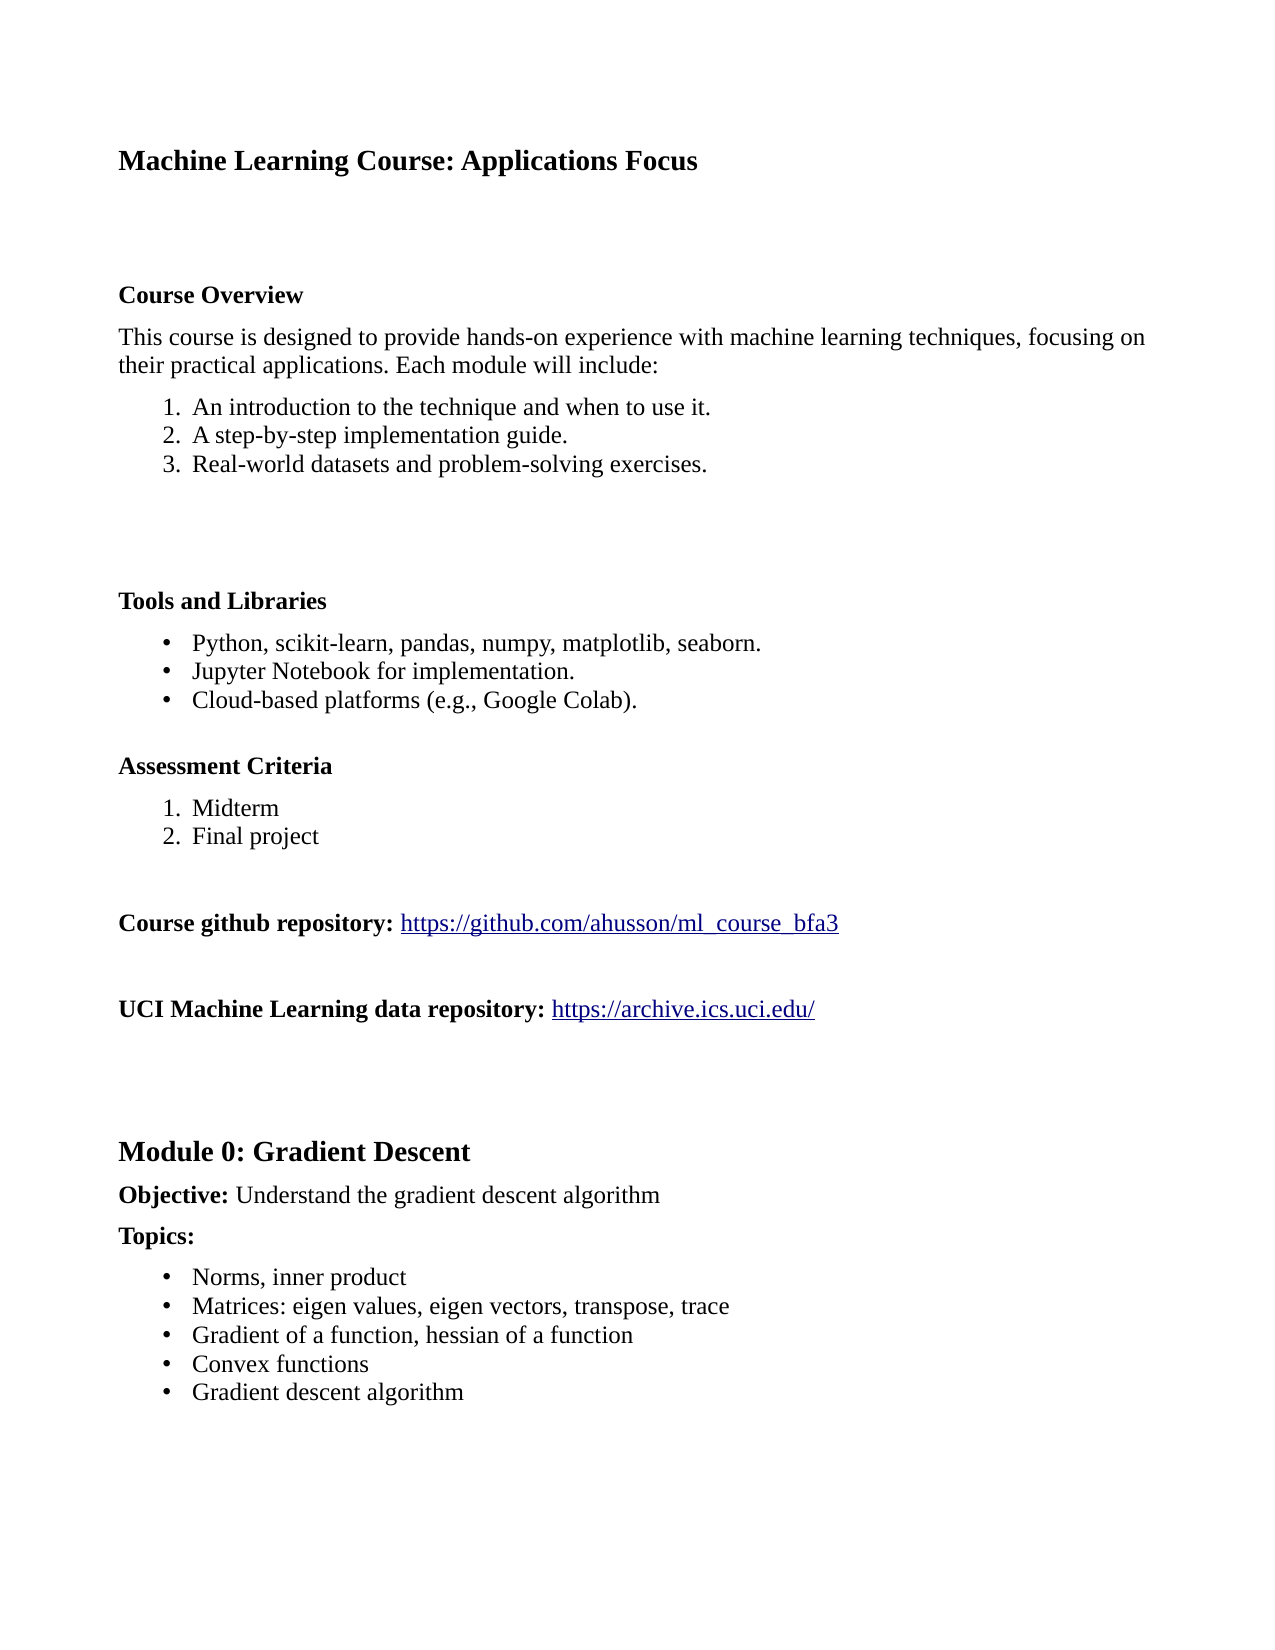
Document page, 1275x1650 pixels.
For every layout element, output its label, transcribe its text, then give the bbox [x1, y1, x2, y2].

list Jupyter Notebook for implementation. [162, 656, 1157, 685]
list Gradient of a function, hessian of a function [162, 1320, 1157, 1349]
subtitle Assessment Criteria [118, 751, 1157, 780]
list An introduction to the technique and when to use it. [162, 392, 1157, 420]
list Convex functions [162, 1349, 1157, 1377]
list Midterm [162, 793, 1157, 821]
list Python, scikit-learn, pandas, numpy, matplotlib, seaborn. [162, 628, 1157, 656]
text Objective: Understand the gradient descent algorithm [118, 1180, 1157, 1209]
list Real-world datasets and problem-solving exercises. [162, 449, 1157, 478]
subtitle Tools and Libraries [118, 586, 1157, 615]
text UCI Machine Learning data repository: https://archive.ics.uci.edu/ [118, 994, 1157, 1023]
text Topics: [118, 1221, 1157, 1250]
list Matrices: eigen values, eigen vectors, transpose, trace [162, 1291, 1157, 1320]
list Norms, inner product [162, 1262, 1157, 1291]
subtitle Course Overview [118, 280, 1157, 309]
list Gradient descent algorithm [162, 1377, 1157, 1406]
list Final project [162, 821, 1157, 850]
subtitle Module 0: Gradient Descent [118, 1134, 1157, 1167]
text This course is designed to provide hands-on experience with machine learning techniques, focusing on their practical applications. Each module will include: [118, 322, 1157, 379]
text Course github repository: https://github.com/ahusson/ml_course_bfa3 [118, 908, 1157, 936]
list A step-by-step implementation guide. [162, 420, 1157, 449]
subtitle Machine Learning Course: Applications Focus [118, 143, 1157, 177]
list Cloud-based platforms (e.g., Google Colab). [162, 685, 1157, 714]
